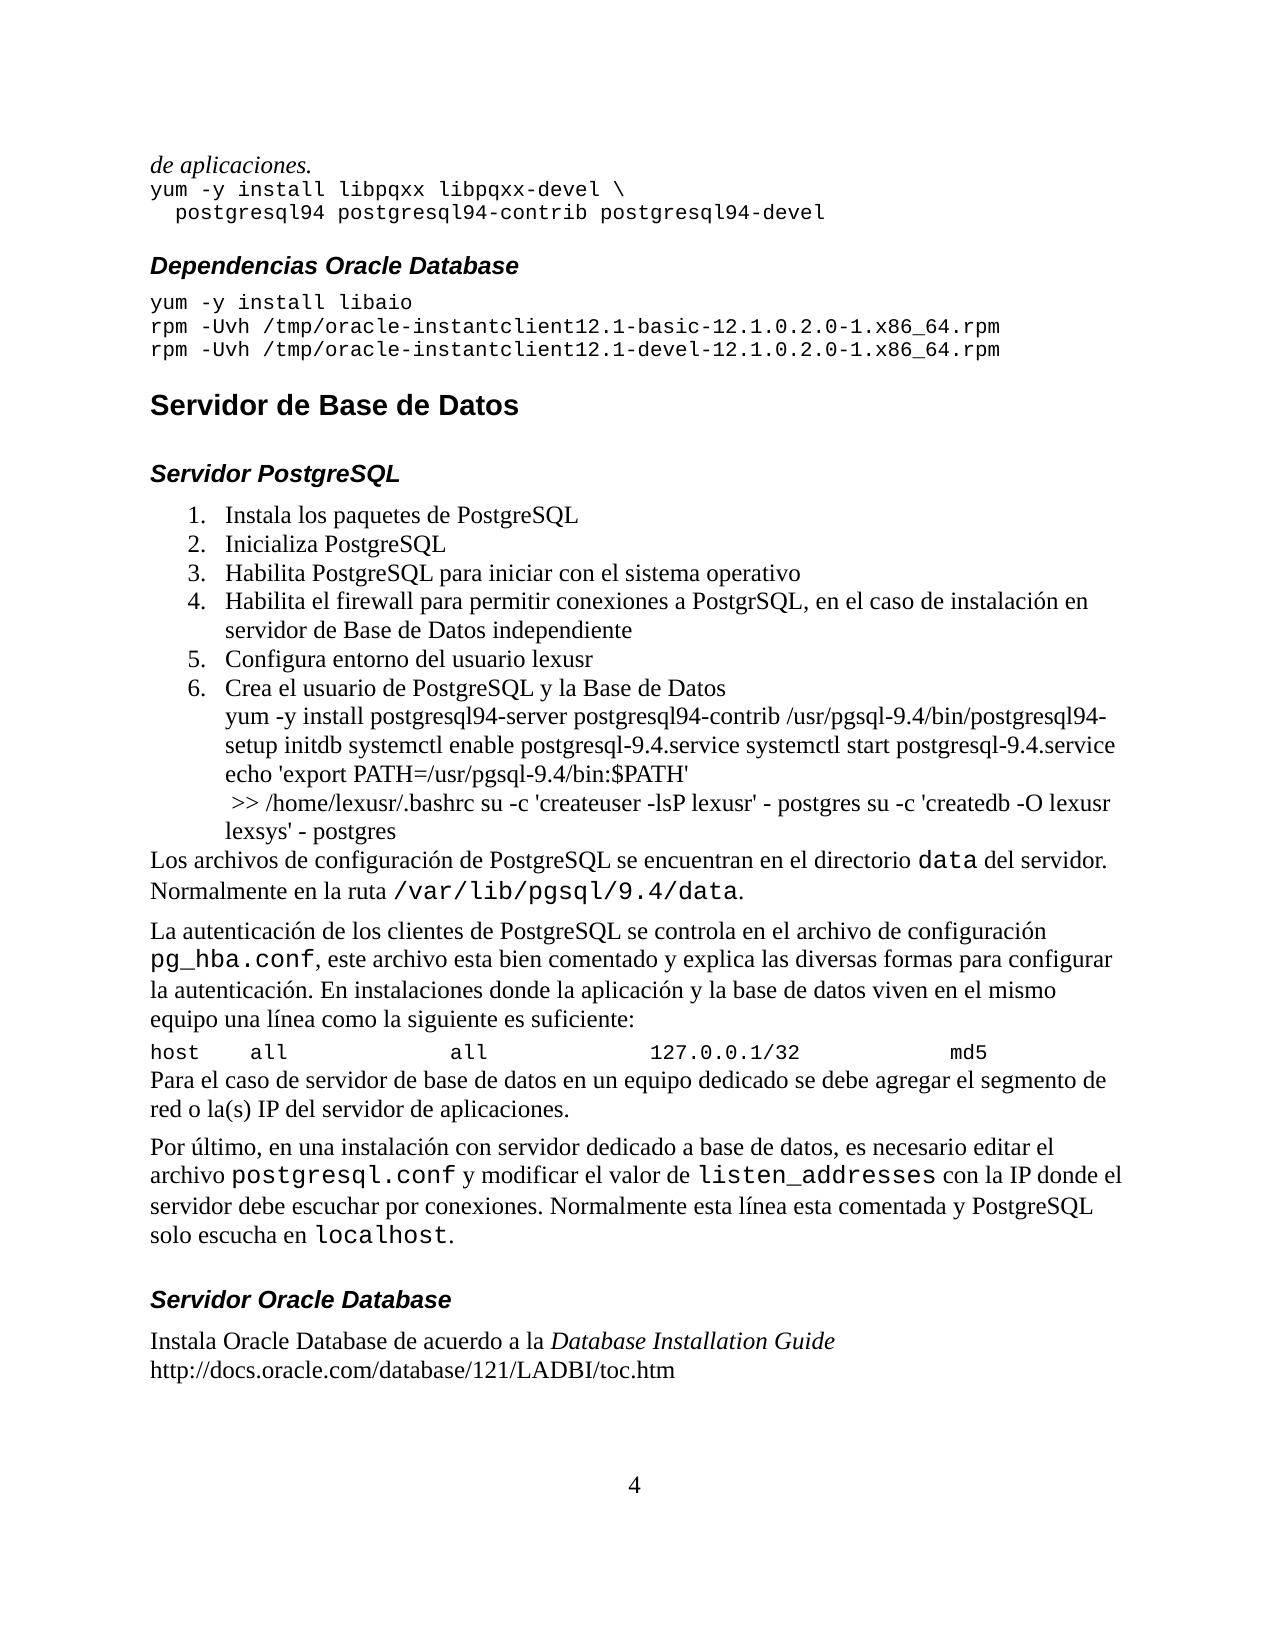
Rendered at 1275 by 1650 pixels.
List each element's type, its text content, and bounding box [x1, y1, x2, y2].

text Por último, en una instalación con servidor dedicado a base de datos, es necesario editar el archivo postgresql.conf y modificar el valor de listen_addresses con la IP donde el servidor debe escuchar por conexiones. Normalmente esta línea esta comentada y PostgreSQL solo escucha en localhost. [150, 1132, 1125, 1251]
text yum -y install libaio [150, 292, 1125, 316]
list Configura entorno del usuario lexusr [187, 644, 1125, 673]
list Habilita el firewall para permitir conexiones a PostgrSQL, en el caso de instalación en servidor de Base de Datos independiente [187, 586, 1125, 644]
list yum -y install postgresql94-server postgresql94-contrib /usr/pgsql-9.4/bin/postgresql94-setup initdb systemctl enable postgresql-9.4.service systemctl start postgresql-9.4.service echo 'export PATH=/usr/pgsql-9.4/bin:$PATH' >> /home/lexusr/.bashrc su -c 'createuser -lsP lexusr' - postgres su -c 'createdb -O lexusr lexsys' - postgres [187, 701, 1125, 845]
list Crea el usuario de PostgreSQL y la Base de Datos [187, 673, 1125, 701]
text de aplicaciones. [150, 150, 1125, 179]
subtitle Dependencias Oracle Database [150, 251, 1125, 279]
text Para el caso de servidor de base de datos en un equipo dedicado se debe agregar el segmento de red o la(s) IP del servidor de aplicaciones. [150, 1065, 1125, 1123]
text postgresql94 postgresql94-contrib postgresql94-devel [150, 202, 1125, 226]
text Instala Oracle Database de acuerdo a la Database Installation Guide http://docs.oracle.com/database/121/LADBI/toc.htm [150, 1326, 1125, 1383]
text Los archivos de configuración de PostgreSQL se encuentran en el directorio data del servidor. Normalmente en la ruta /var/lib/pgsql/9.4/data. [150, 845, 1125, 907]
text rpm -Uvh /tmp/oracle-instantclient12.1-basic-12.1.0.2.0-1.x86_64.rpm [150, 316, 1125, 339]
list Habilita PostgreSQL para iniciar con el sistema operativo [187, 558, 1125, 586]
subtitle Servidor Oracle Database [150, 1285, 1125, 1313]
subtitle Servidor de Base de Datos [150, 388, 1125, 422]
subtitle Servidor PostgreSQL [150, 459, 1125, 488]
text La autenticación de los clientes de PostgreSQL se controla en el archivo de configuración pg_hba.conf, este archivo esta bien comentado y explica las diversas formas para configurar la autenticación. En instalaciones donde la aplicación y la base de datos viven en el mismo equipo una línea como la siguiente es suficiente: [150, 916, 1125, 1033]
list Instala los paquetes de PostgreSQL [187, 500, 1125, 529]
text rpm -Uvh /tmp/oracle-instantclient12.1-devel-12.1.0.2.0-1.x86_64.rpm [150, 339, 1125, 363]
text host all all 127.0.0.1/32 md5 [150, 1042, 1125, 1065]
list Inicializa PostgreSQL [187, 529, 1125, 558]
text yum -y install libpqxx libpqxx-devel \ [150, 179, 1125, 202]
